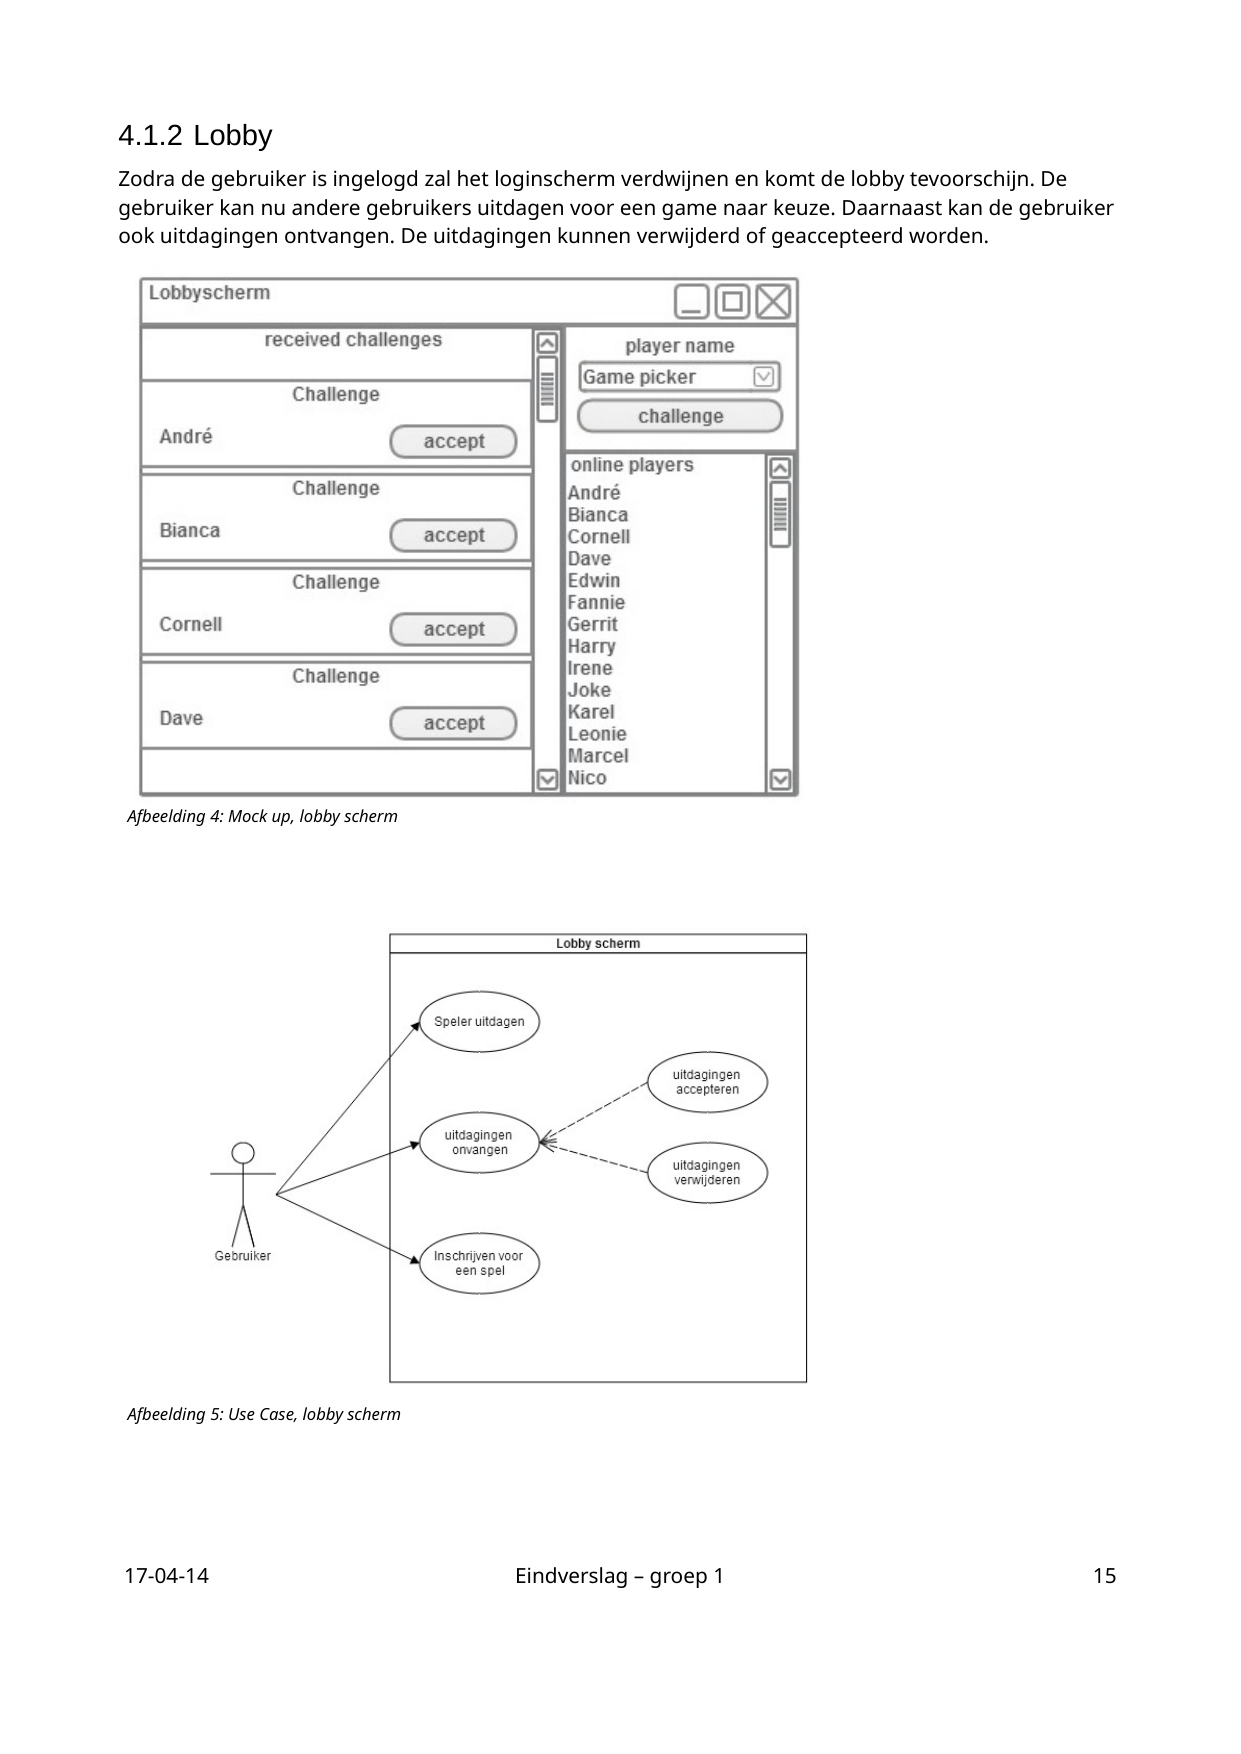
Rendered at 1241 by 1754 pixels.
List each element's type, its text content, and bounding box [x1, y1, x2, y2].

text Zodra de gebruiker is ingelogd zal het loginscherm verdwijnen en komt de lobby tevoorschijn. De gebruiker kan nu andere gebruikers uitdagen voor een game naar keuze. Daarnaast kan de gebruiker ook uitdagingen ontvangen. De uitdagingen kunnen verwijderd of geaccepteerd worden. [118, 164, 1122, 249]
picture [127, 266, 804, 805]
text Afbeelding 5: Use Case, lobby scherm [127, 1403, 828, 1425]
text Afbeelding 4: Mock up, lobby scherm [127, 805, 804, 828]
subtitle Lobby [118, 118, 1122, 152]
picture [127, 851, 829, 1403]
